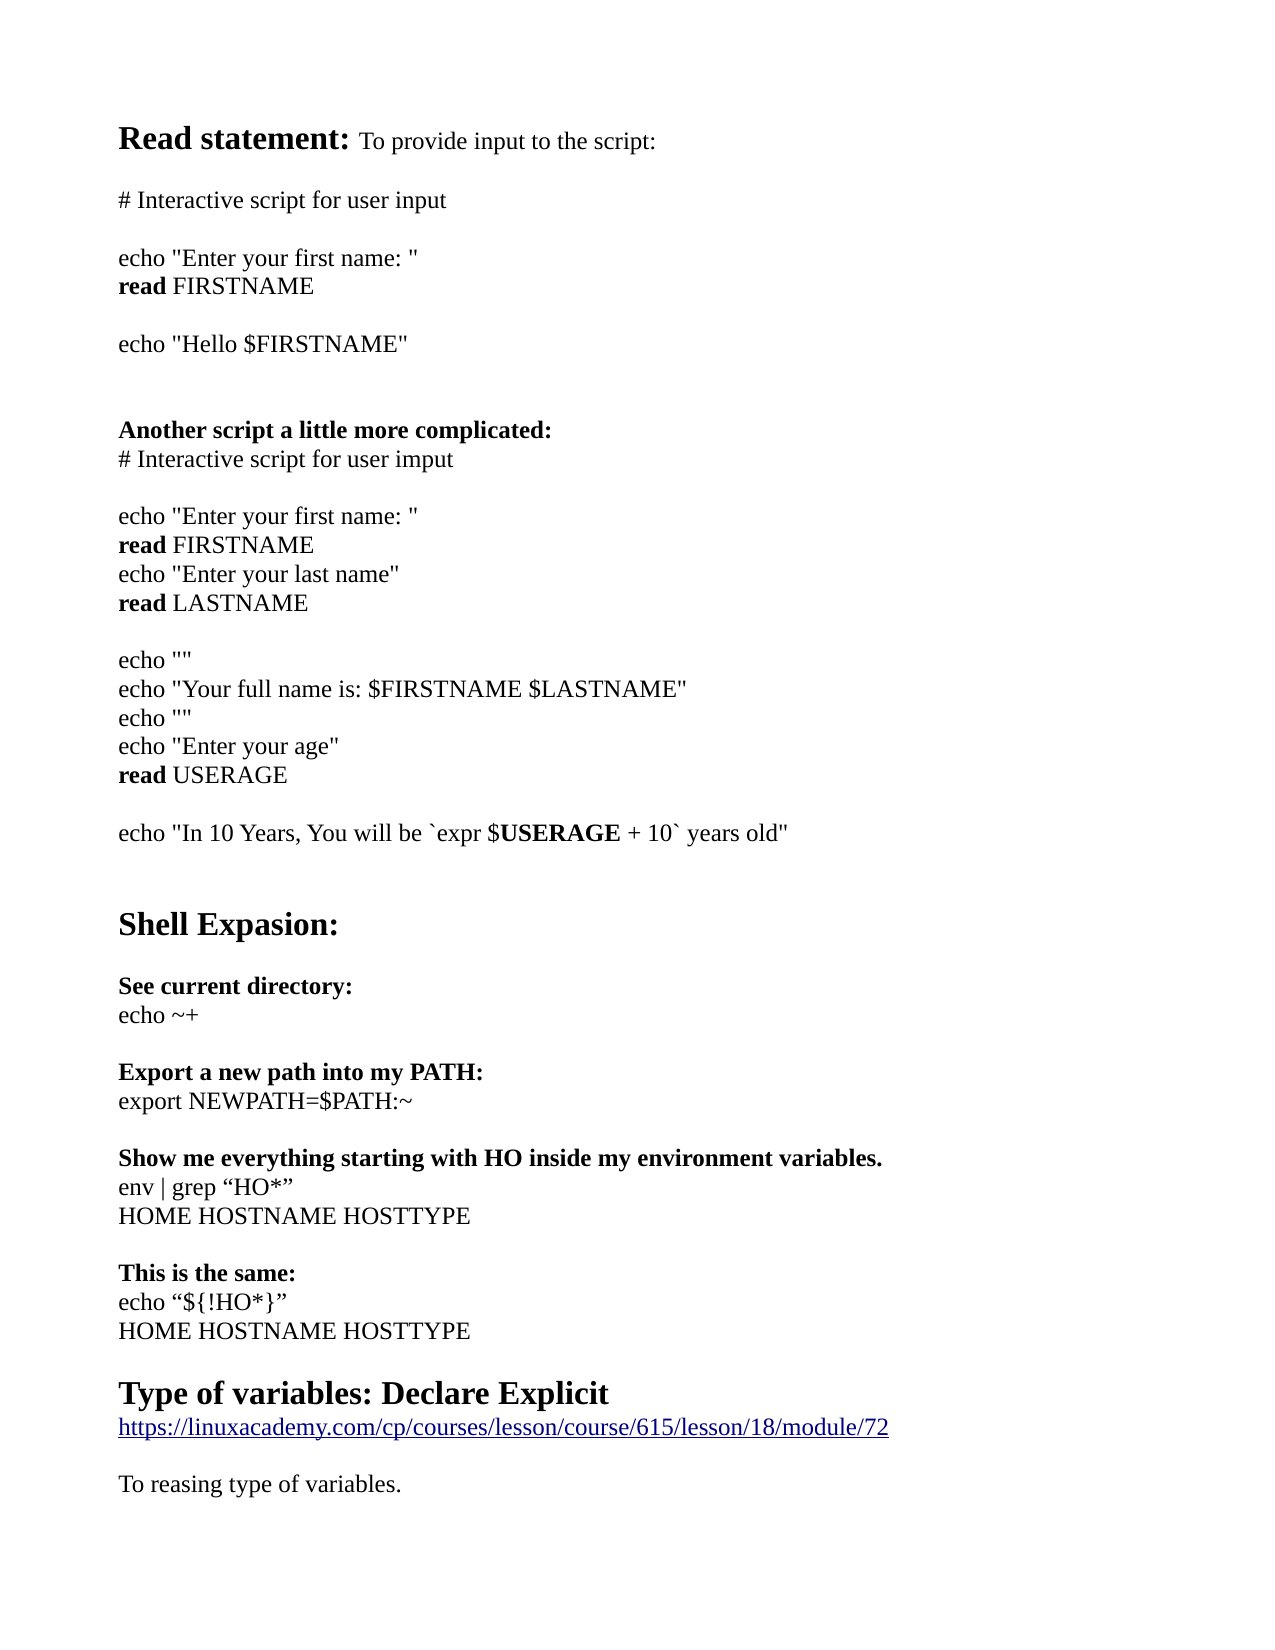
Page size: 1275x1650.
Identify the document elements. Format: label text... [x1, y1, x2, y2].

text To reasing type of variables. [118, 1469, 1157, 1498]
text echo "" [118, 645, 1157, 674]
text This is the same: [118, 1258, 1157, 1287]
text echo "" [118, 703, 1157, 731]
text Show me everything starting with HO inside my environment variables. [118, 1143, 1157, 1172]
text echo “${!HO*}” [118, 1287, 1157, 1316]
text https://linuxacademy.com/cp/courses/lesson/course/615/lesson/18/module/72 [118, 1412, 1157, 1441]
text HOME HOSTNAME HOSTTYPE [118, 1201, 1157, 1230]
text Another script a little more complicated: [118, 415, 1157, 444]
text read FIRSTNAME [118, 530, 1157, 559]
text Export a new path into my PATH: [118, 1057, 1157, 1086]
text Read statement: To provide input to the script: [118, 118, 1157, 156]
text read LASTNAME [118, 588, 1157, 616]
text read USERAGE [118, 760, 1157, 789]
text Shell Expasion: [118, 904, 1157, 942]
text Type of variables: Declare Explicit [118, 1373, 1157, 1412]
text echo "Enter your first name: " [118, 243, 1157, 271]
text echo "In 10 Years, You will be `expr $USERAGE + 10` years old" [118, 818, 1157, 846]
text # Interactive script for user imput [118, 444, 1157, 473]
text echo ~+ [118, 1000, 1157, 1028]
text See current directory: [118, 971, 1157, 1000]
text echo "Enter your first name: " [118, 501, 1157, 530]
text echo "Hello $FIRSTNAME" [118, 329, 1157, 358]
text echo "Enter your age" [118, 731, 1157, 760]
text export NEWPATH=$PATH:~ [118, 1086, 1157, 1115]
text env | grep “HO*” [118, 1172, 1157, 1201]
text HOME HOSTNAME HOSTTYPE [118, 1316, 1157, 1345]
text # Interactive script for user input [118, 185, 1157, 214]
text echo "Enter your last name" [118, 559, 1157, 588]
text echo "Your full name is: $FIRSTNAME $LASTNAME" [118, 674, 1157, 703]
text read FIRSTNAME [118, 271, 1157, 300]
